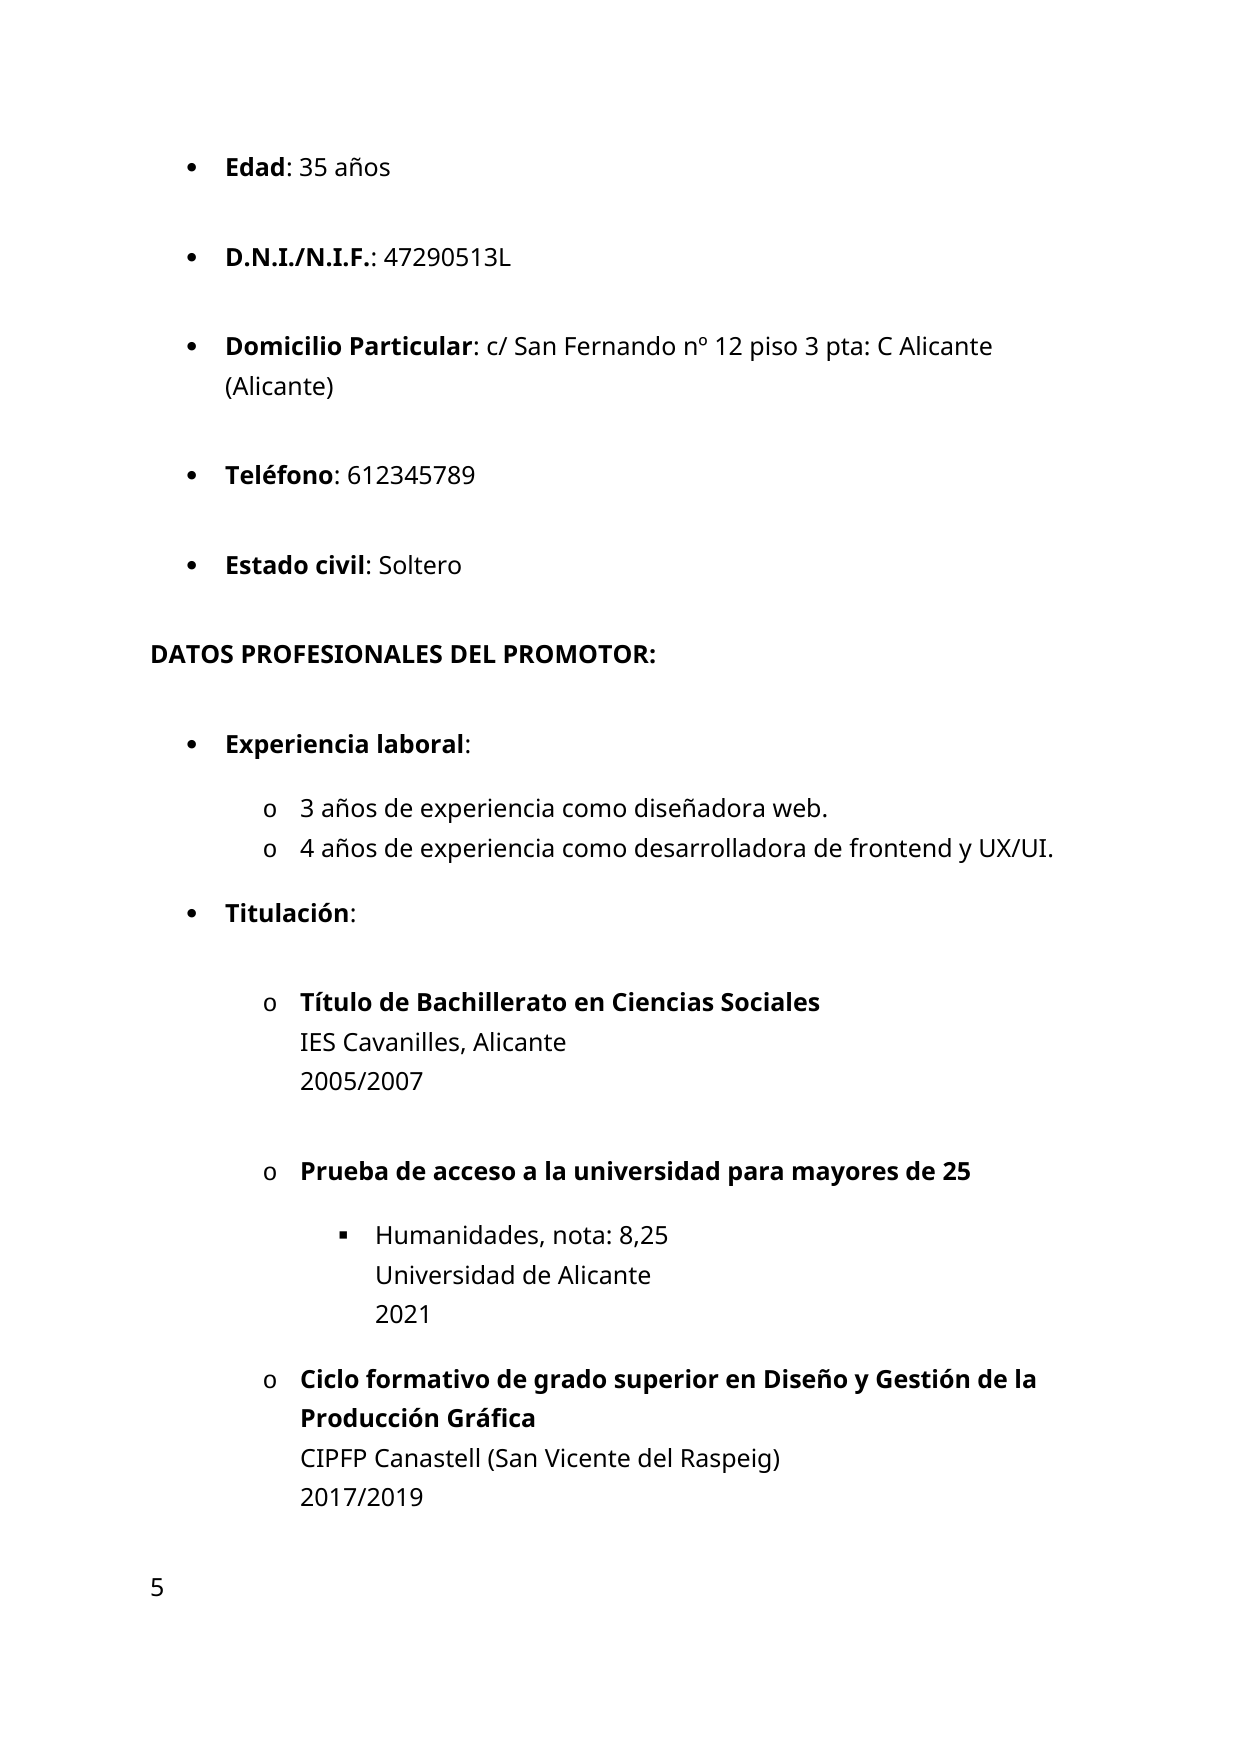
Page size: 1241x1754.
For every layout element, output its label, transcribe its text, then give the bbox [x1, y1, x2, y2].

list Estado civil: Soltero [187, 547, 1090, 581]
list Domicilio Particular: c/ San Fernando nº 12 piso 3 pta: C Alicante (Alicante) [187, 329, 1090, 402]
list Edad: 35 años [187, 150, 1090, 184]
list D.N.I./N.I.F.: 47290513L [187, 239, 1090, 273]
list Humanidades, nota: 8,25 Universidad de Alicante 2021 [337, 1218, 1090, 1331]
list 4 años de experiencia como desarrolladora de frontend y UX/UI. [262, 831, 1090, 865]
list Título de Bachillerato en Ciencias Sociales IES Cavanilles, Alicante 2005/2007 [262, 985, 1090, 1098]
list 3 años de experiencia como diseñadora web. [262, 791, 1090, 825]
list Titulación: [187, 895, 1090, 929]
list Prueba de acceso a la universidad para mayores de 25 [262, 1153, 1090, 1188]
list Experiencia laboral: [187, 726, 1090, 760]
list Ciclo formativo de grado superior en Diseño y Gestión de la Producción Gráfica CIPFP Canastell (San Vicente del Raspeig) 2017/2019 [262, 1361, 1090, 1514]
text DATOS PROFESIONALES DEL PROMOTOR: [150, 637, 1090, 671]
list Teléfono: 612345789 [187, 458, 1090, 492]
